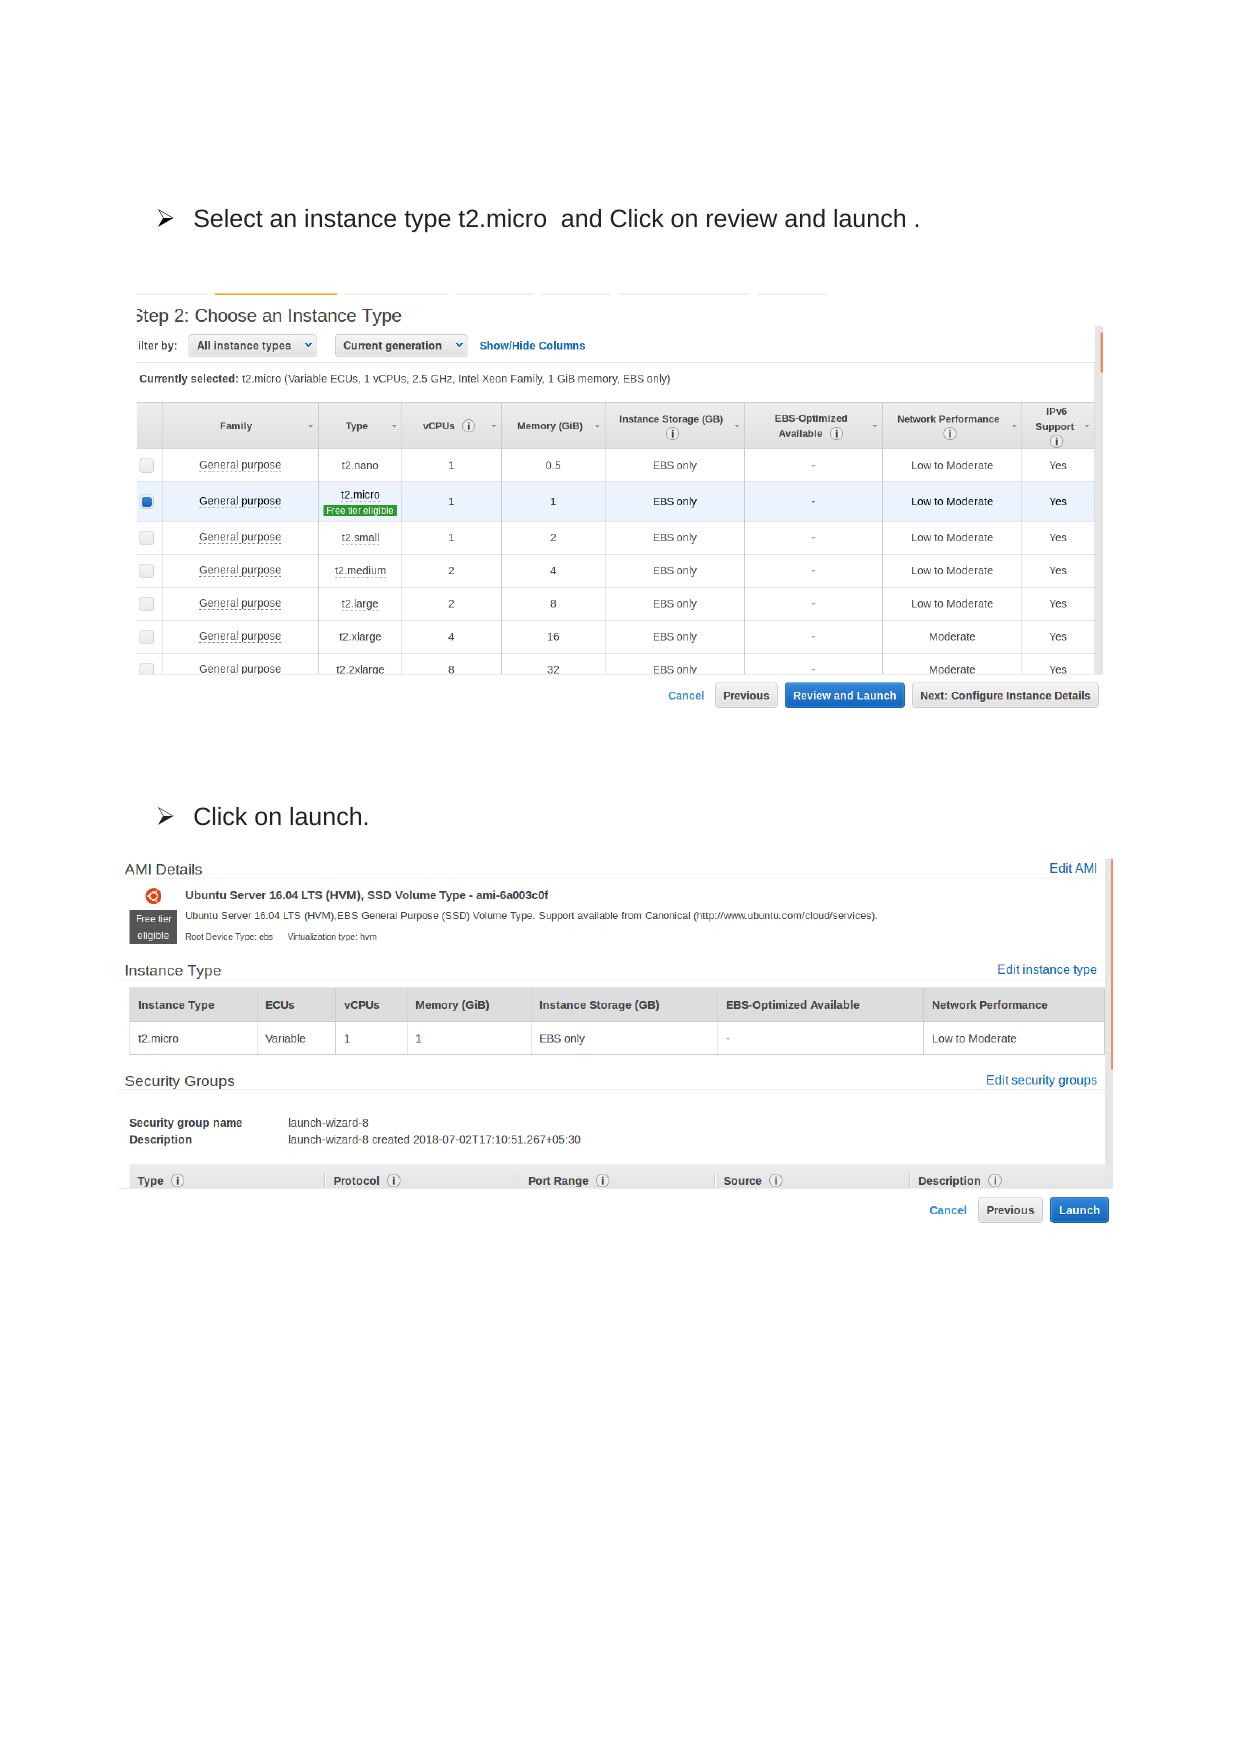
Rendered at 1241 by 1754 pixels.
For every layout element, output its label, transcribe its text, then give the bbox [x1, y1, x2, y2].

picture [136, 290, 1104, 716]
list Click on launch. [156, 802, 1122, 831]
picture [118, 859, 1123, 1229]
list Select an instance type t2.micro and Click on review and launch . [156, 204, 1122, 233]
